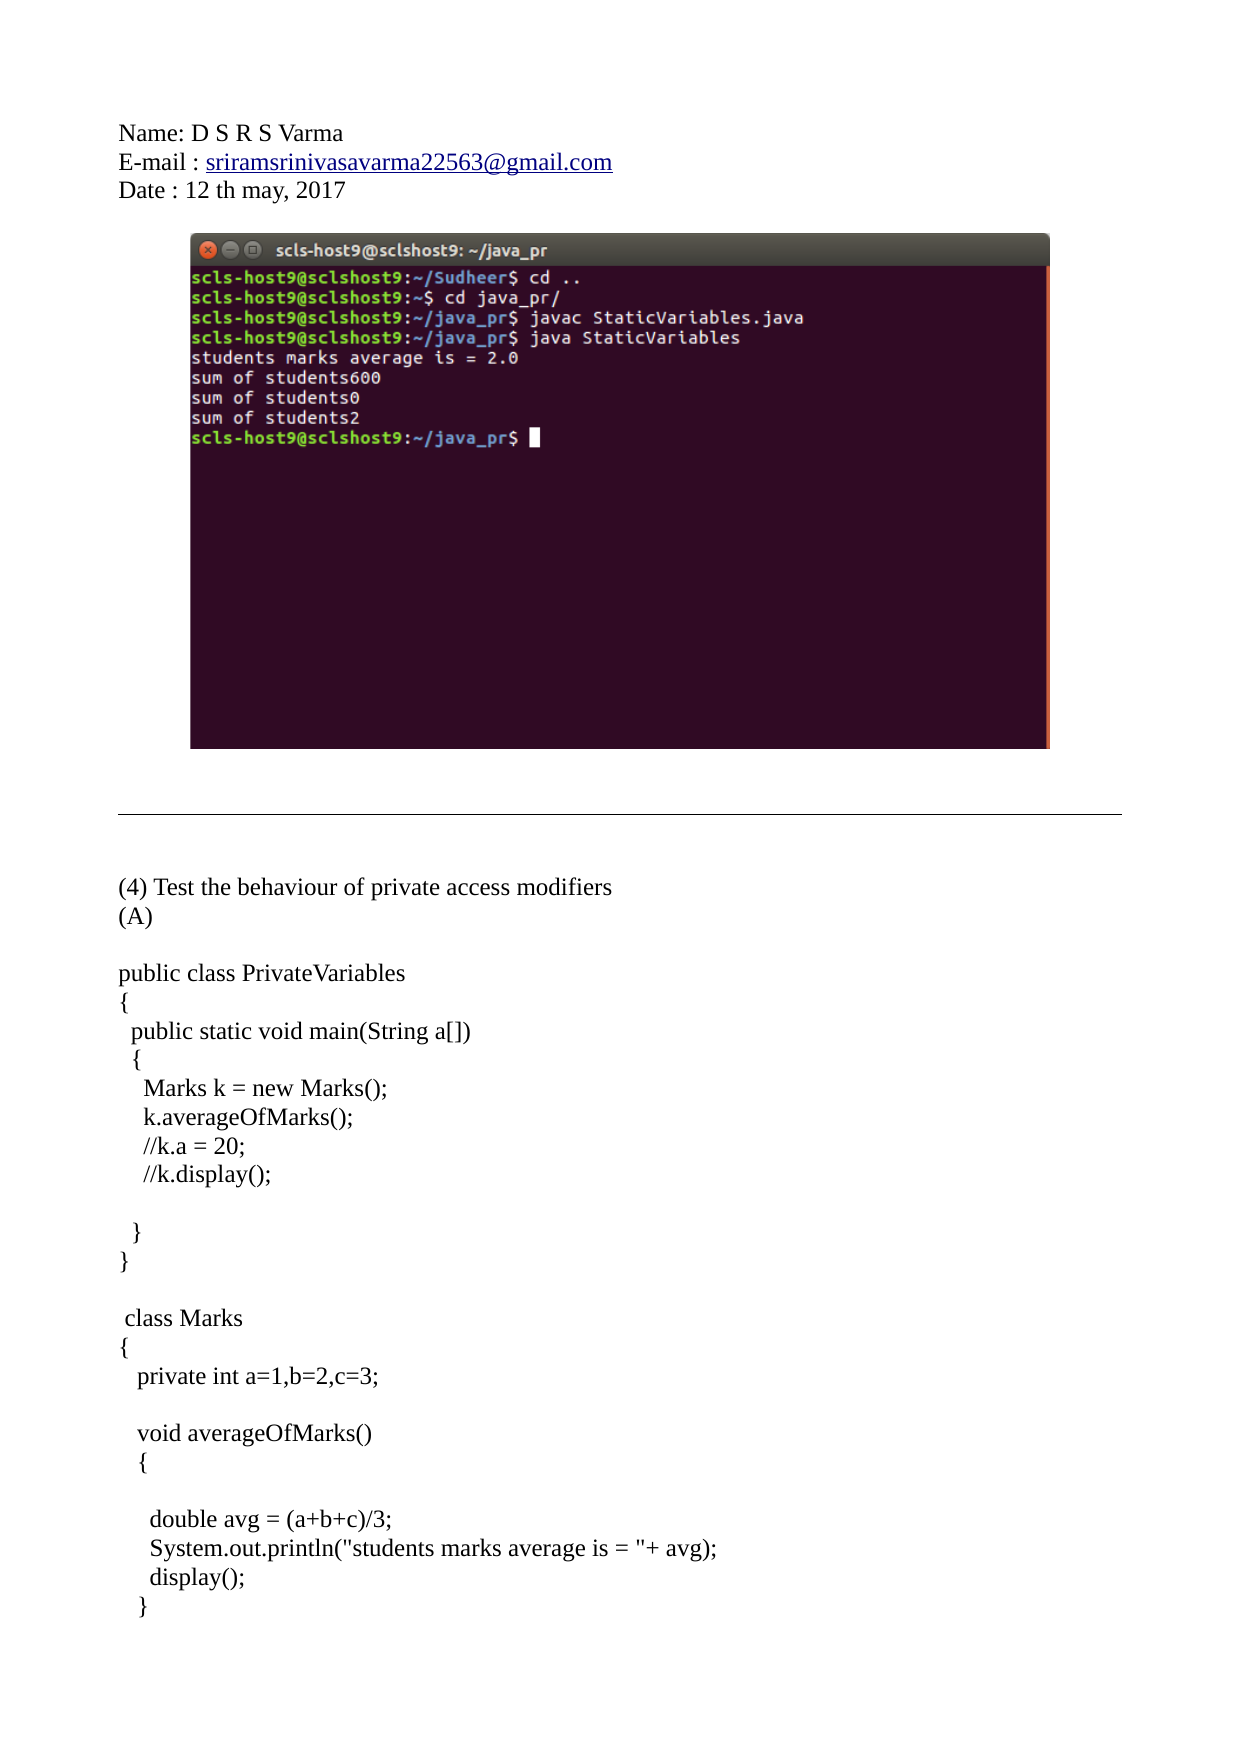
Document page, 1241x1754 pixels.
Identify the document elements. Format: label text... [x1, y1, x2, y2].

picture [190, 233, 1050, 749]
text k.averageOfMarks(); [118, 1102, 1122, 1131]
text double avg = (a+b+c)/3; [118, 1504, 1122, 1533]
text Marks k = new Marks(); [118, 1073, 1122, 1102]
text } [118, 1217, 1122, 1246]
text display(); [118, 1562, 1122, 1591]
text //k.a = 20; [118, 1131, 1122, 1159]
text void averageOfMarks() [118, 1418, 1122, 1447]
text class Marks [118, 1303, 1122, 1332]
text } [118, 1246, 1122, 1274]
text { [118, 1332, 1122, 1361]
text (A) [118, 901, 1122, 929]
text System.out.println("students marks average is = "+ avg); [118, 1533, 1122, 1562]
text { [118, 987, 1122, 1016]
text private int a=1,b=2,c=3; [118, 1361, 1122, 1389]
text { [118, 1447, 1122, 1476]
text { [118, 1044, 1122, 1073]
text } [118, 1591, 1122, 1619]
text public static void main(String a[]) [118, 1016, 1122, 1044]
text (4) Test the behaviour of private access modifiers [118, 872, 1122, 901]
text public class PrivateVariables [118, 958, 1122, 987]
text //k.display(); [118, 1159, 1122, 1188]
